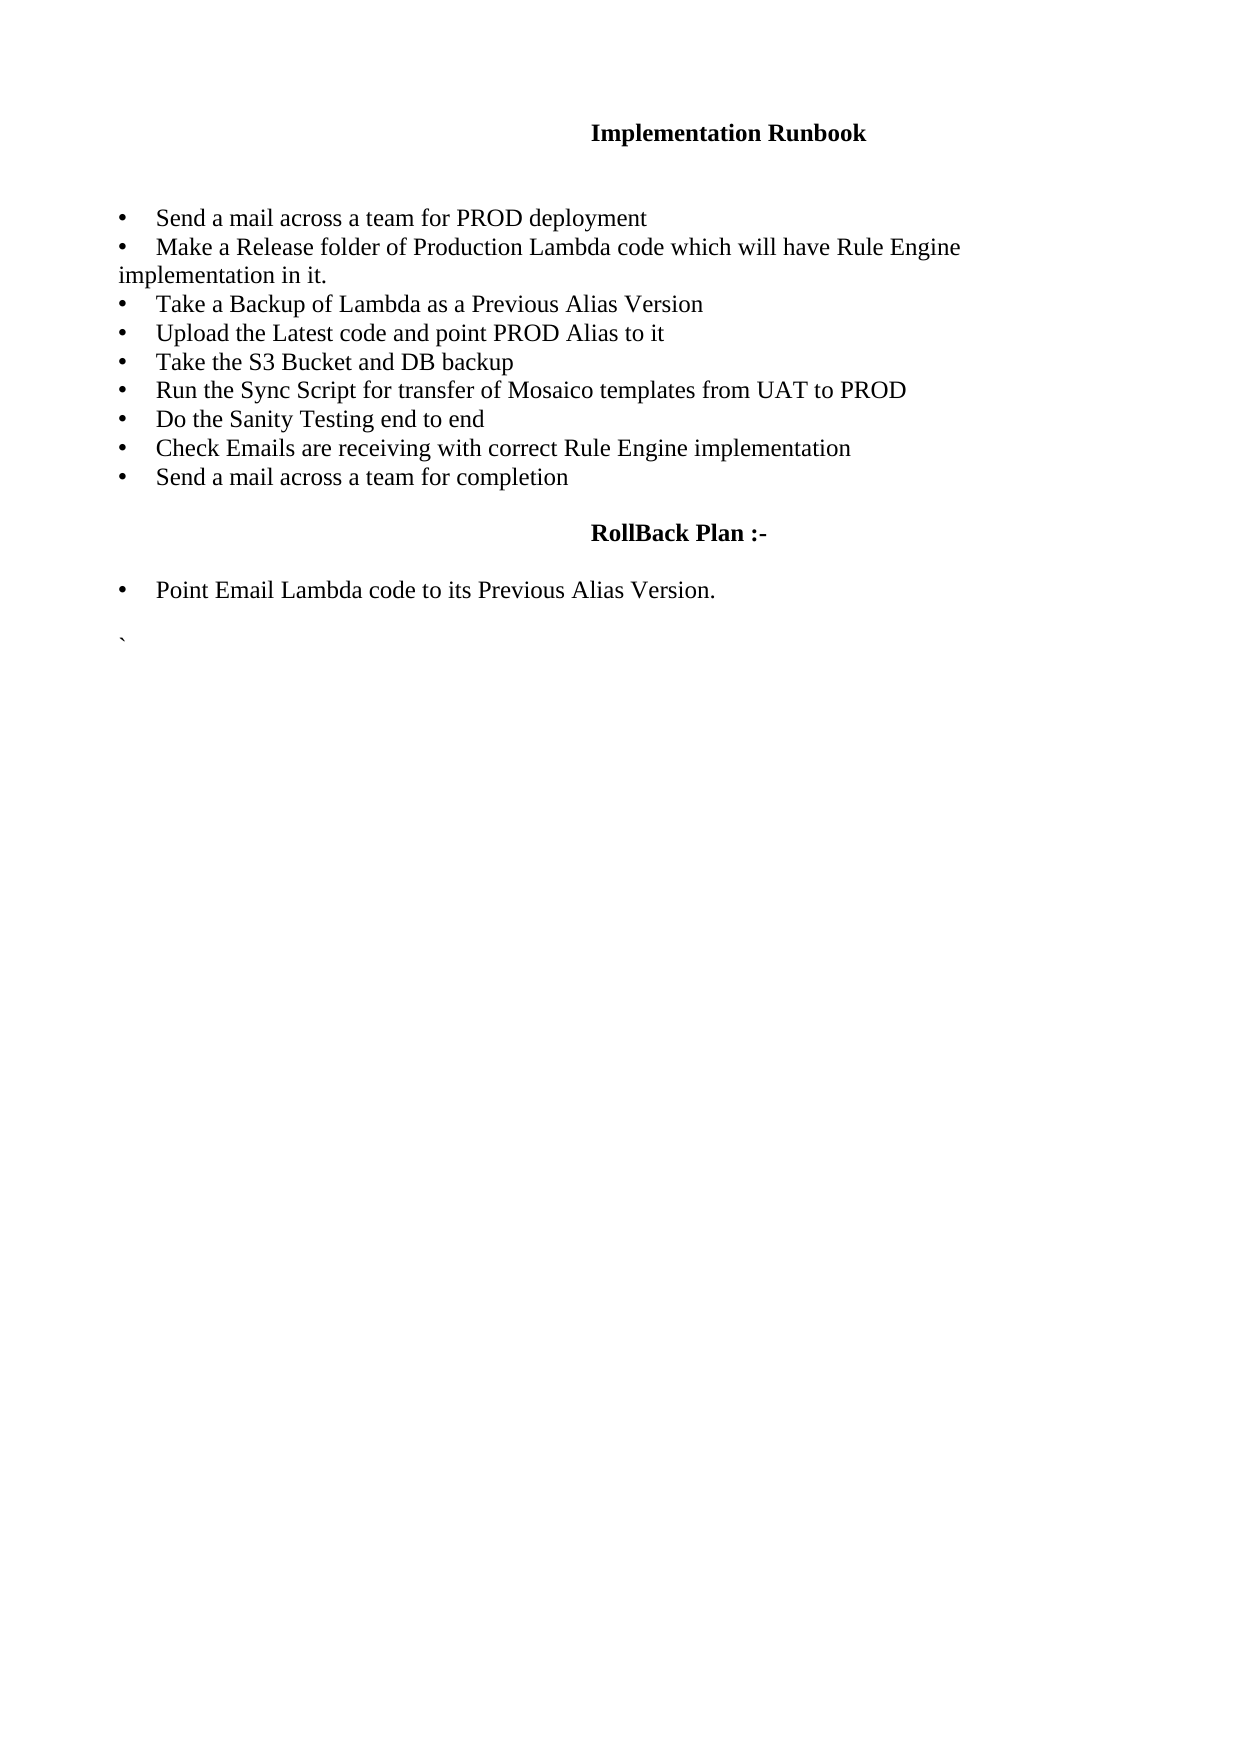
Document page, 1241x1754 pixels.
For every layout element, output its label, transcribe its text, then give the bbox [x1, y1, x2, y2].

list Take the S3 Bucket and DB backup [81, 347, 1122, 375]
list Send a mail across a team for PROD deployment [81, 203, 1122, 232]
list Check Emails are receiving with correct Rule Engine implementation [81, 433, 1122, 462]
list Do the Sanity Testing end to end [81, 404, 1122, 433]
list Take a Backup of Lambda as a Previous Alias Version [81, 289, 1122, 318]
list Send a mail across a team for completion [81, 462, 1122, 490]
list Point Email Lambda code to its Previous Alias Version. [81, 575, 1122, 604]
list Upload the Latest code and point PROD Alias to it [81, 318, 1122, 347]
list Run the Sync Script for transfer of Mosaico templates from UAT to PROD [81, 375, 1122, 404]
text Implementation Runbook [118, 118, 1122, 147]
list Make a Release folder of Production Lambda code which will have Rule Engine implementation in it. [81, 232, 1122, 289]
text ` [118, 632, 1122, 661]
text RollBack Plan :- [118, 518, 1122, 547]
